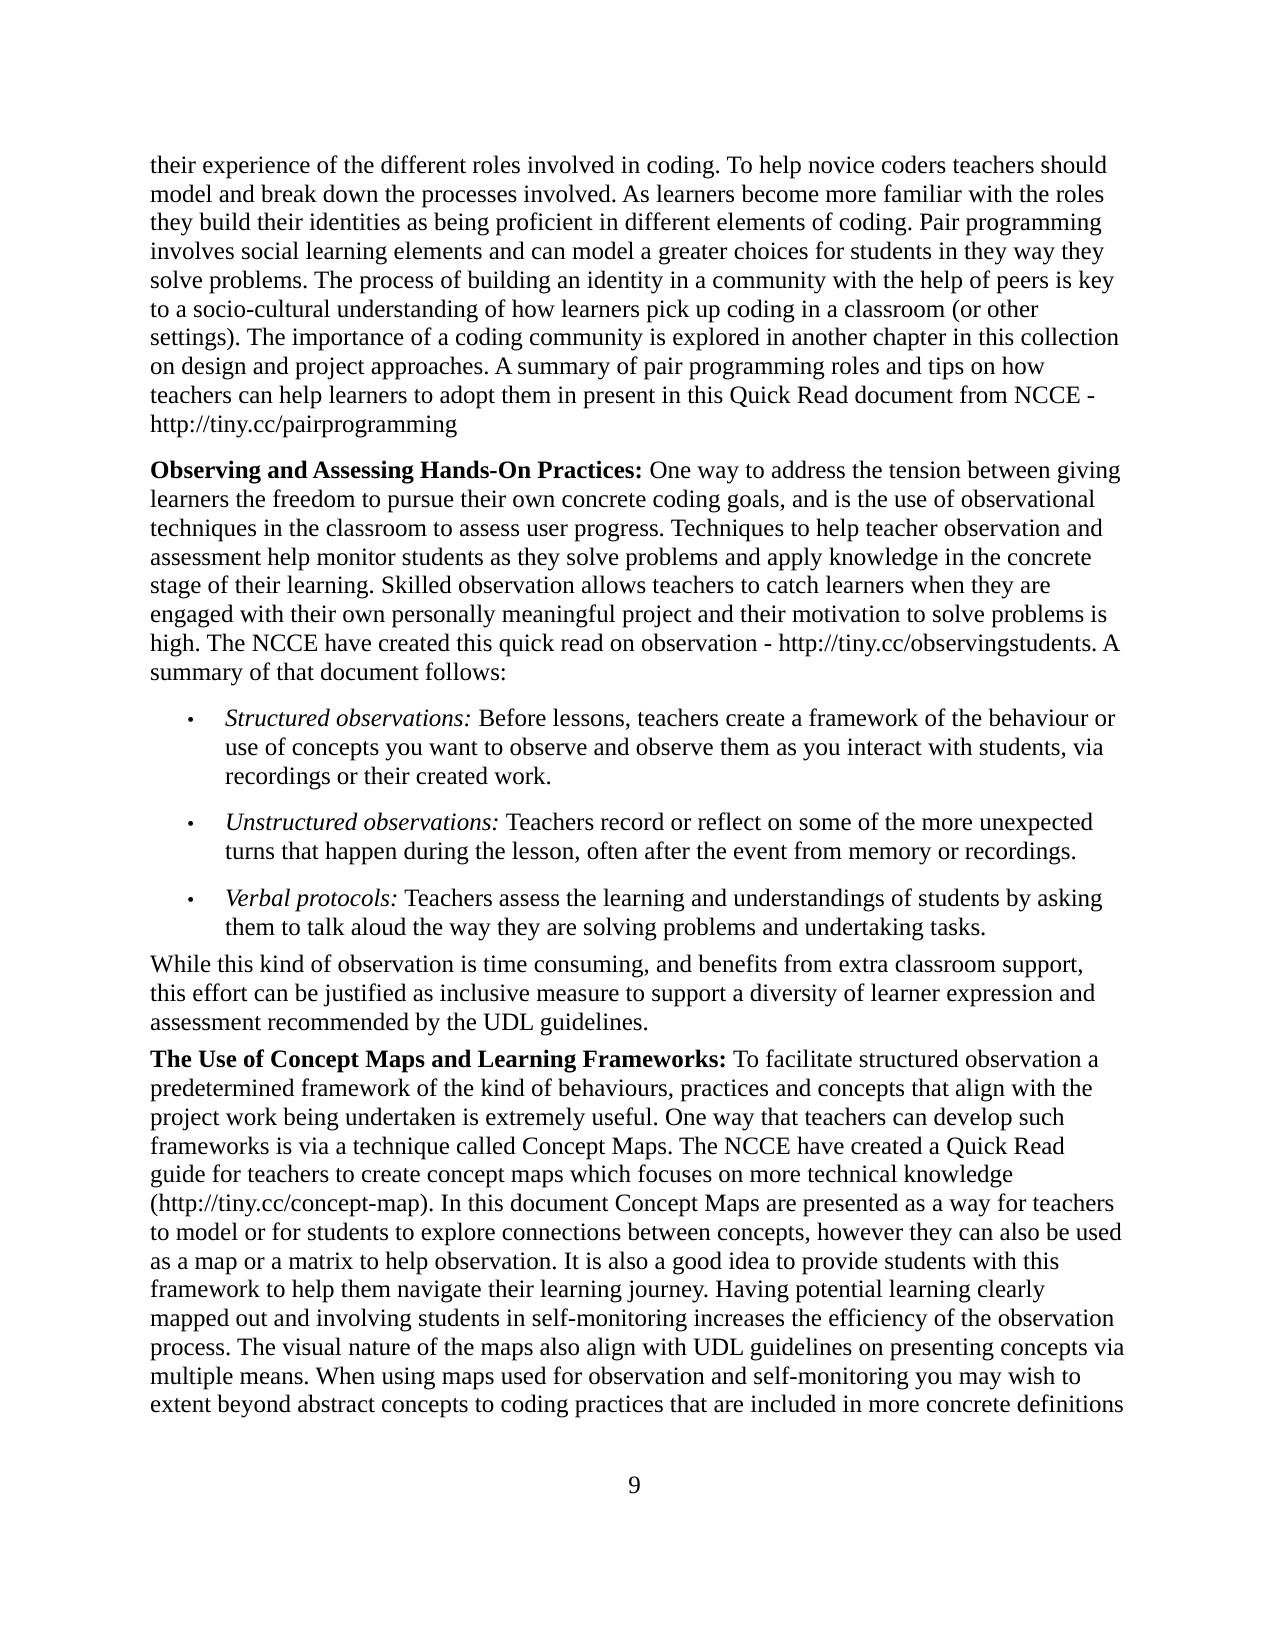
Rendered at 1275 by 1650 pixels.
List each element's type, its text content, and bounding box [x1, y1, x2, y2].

text While this kind of observation is time consuming, and benefits from extra classroom support, this effort can be justified as inclusive measure to support a diversity of learner expression and assessment recommended by the UDL guidelines. [150, 949, 1125, 1036]
text their experience of the different roles involved in coding. To help novice coders teachers should model and break down the processes involved. As learners become more familiar with the roles they build their identities as being proficient in different elements of coding. Pair programming involves social learning elements and can model a greater choices for students in they way they solve problems. The process of building an identity in a community with the help of peers is key to a socio-cultural understanding of how learners pick up coding in a classroom (or other settings). The importance of a coding community is explored in another chapter in this collection on design and project approaches. A summary of pair programming roles and tips on how teachers can help learners to adopt them in present in this Quick Read document from NCCE - http://tiny.cc/pairprogramming [150, 150, 1125, 437]
text Observing and Assessing Hands-On Practices: One way to address the tension between giving learners the freedom to pursue their own concrete coding goals, and is the use of observational techniques in the classroom to assess user progress. Techniques to help teacher observation and assessment help monitor students as they solve problems and apply knowledge in the concrete stage of their learning. Skilled observation allows teachers to catch learners when they are engaged with their own personally meaningful project and their motivation to solve problems is high. The NCCE have created this quick read on observation - http://tiny.cc/observingstudents. A summary of that document follows: [150, 455, 1125, 685]
text The Use of Concept Maps and Learning Frameworks: To facilitate structured observation a predetermined framework of the kind of behaviours, practices and concepts that align with the project work being undertaken is extremely useful. One way that teachers can develop such frameworks is via a technique called Concept Maps. The NCCE have created a Quick Read guide for teachers to create concept maps which focuses on more technical knowledge (http://tiny.cc/concept-map). In this document Concept Maps are presented as a way for teachers to model or for students to explore connections between concepts, however they can also be used as a map or a matrix to help observation. It is also a good idea to provide students with this framework to help them navigate their learning journey. Having potential learning clearly mapped out and involving students in self-monitoring increases the efficiency of the observation process. The visual nature of the maps also align with UDL guidelines on presenting concepts via multiple means. When using maps used for observation and self-monitoring you may wish to extent beyond abstract concepts to coding practices that are included in more concrete definitions [150, 1044, 1125, 1418]
list Verbal protocols: Teachers assess the learning and understandings of students by asking them to talk aloud the way they are solving problems and undertaking tasks. [187, 883, 1125, 940]
list Unstructured observations: Teachers record or reflect on some of the more unexpected turns that happen during the lesson, often after the event from memory or recordings. [187, 807, 1125, 865]
list Structured observations: Before lessons, teachers create a framework of the behaviour or use of concepts you want to observe and observe them as you interact with students, via recordings or their created work. [187, 703, 1125, 789]
